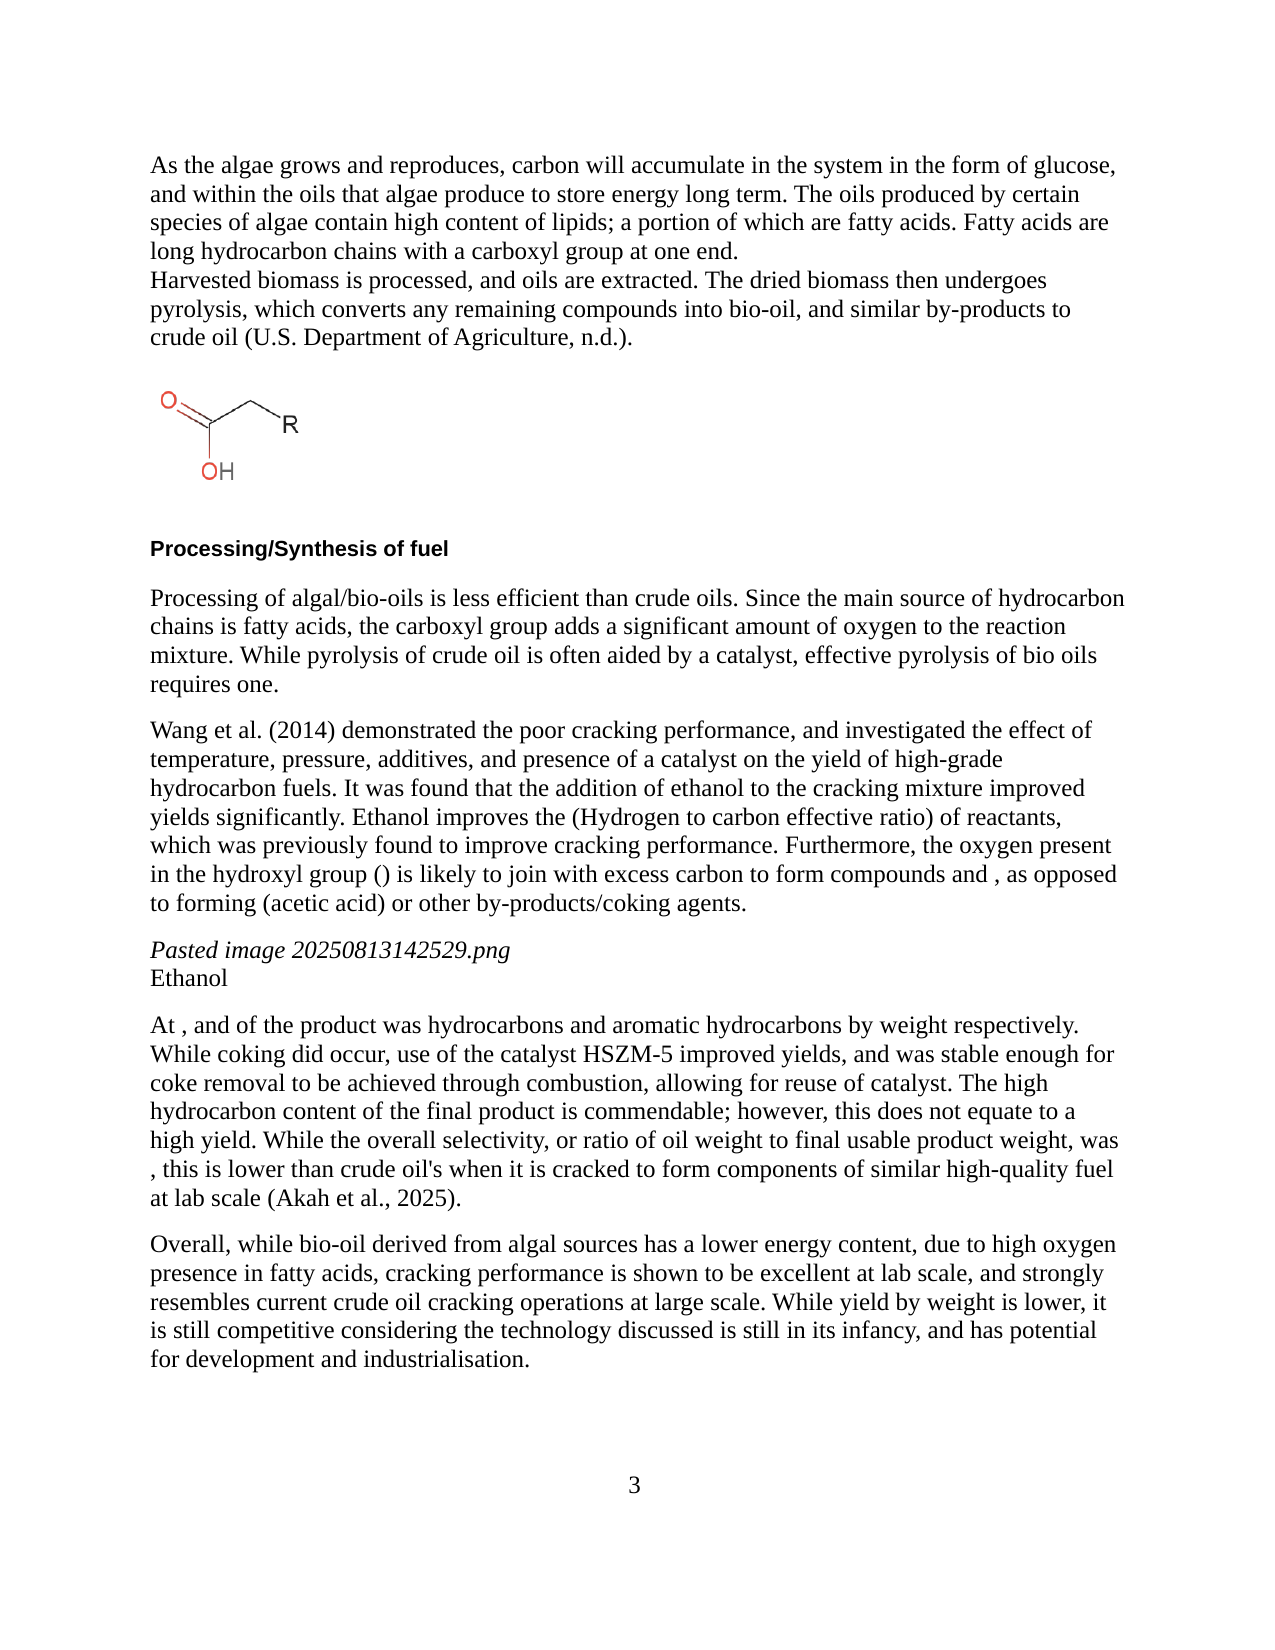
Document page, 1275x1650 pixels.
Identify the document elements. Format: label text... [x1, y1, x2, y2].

text Pasted image 20250813142529.png Ethanol [150, 935, 1125, 992]
text At , and of the product was hydrocarbons and aromatic hydrocarbons by weight respectively. While coking did occur, use of the catalyst HSZM-5 improved yields, and was stable enough for coke removal to be achieved through combustion, allowing for reuse of catalyst. The high hydrocarbon content of the final product is commendable; however, this does not equate to a high yield. While the overall selectivity, or ratio of oil weight to final usable product weight, was , this is lower than crude oil's when it is cracked to form components of similar high-quality fuel at lab scale (Akah et al., 2025). [150, 1010, 1125, 1211]
text Processing of algal/bio-oils is less efficient than crude oils. Since the main source of hydrocarbon chains is fatty acids, the carboxyl group adds a significant amount of oxygen to the reaction mixture. While pyrolysis of crude oil is often aided by a catalyst, effective pyrolysis of bio oils requires one. [150, 583, 1125, 698]
text Overall, while bio-oil derived from algal sources has a lower energy content, due to high oxygen presence in fatty acids, cracking performance is shown to be excellent at lab scale, and strongly resembles current crude oil cracking operations at large scale. While yield by weight is lower, it is still competitive considering the technology discussed is still in its infancy, and has potential for development and industrialisation. [150, 1229, 1125, 1373]
subtitle Processing/Synthesis of fuel [150, 536, 1125, 561]
picture [150, 369, 310, 502]
text As the algae grows and reproduces, carbon will accumulate in the system in the form of glucose, and within the oils that algae produce to store energy long term. The oils produced by certain species of algae contain high content of lipids; a portion of which are fatty acids. Fatty acids are long hydrocarbon chains with a carboxyl group at one end. Harvested biomass is processed, and oils are extracted. The dried biomass then undergoes pyrolysis, which converts any remaining compounds into bio-oil, and similar by-products to crude oil (U.S. Department of Agriculture, n.d.). [150, 150, 1125, 351]
text Wang et al. (2014) demonstrated the poor cracking performance, and investigated the effect of temperature, pressure, additives, and presence of a catalyst on the yield of high-grade hydrocarbon fuels. It was found that the addition of ethanol to the cracking mixture improved yields significantly. Ethanol improves the (Hydrogen to carbon effective ratio) of reactants, which was previously found to improve cracking performance. Furthermore, the oxygen present in the hydroxyl group () is likely to join with excess carbon to form compounds and , as opposed to forming (acetic acid) or other by-products/coking agents. [150, 716, 1125, 917]
